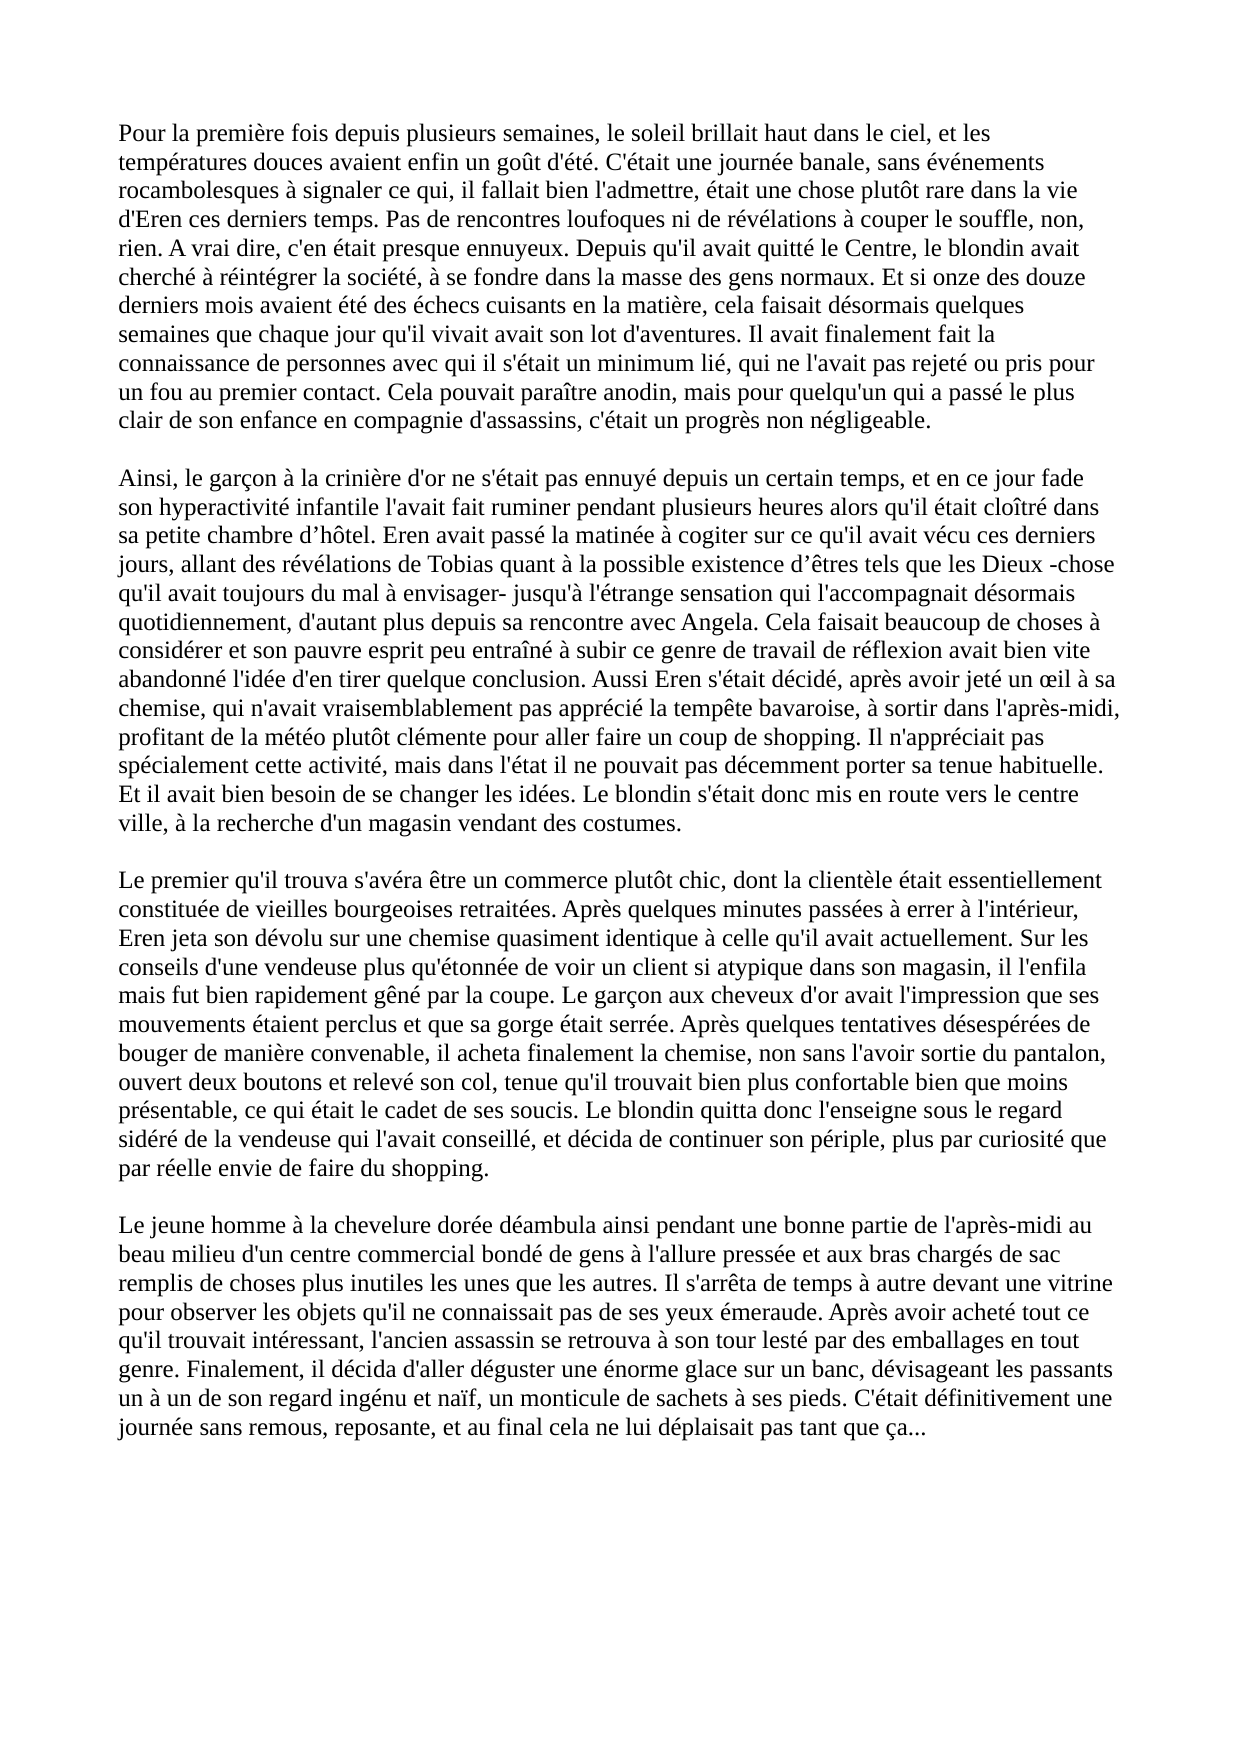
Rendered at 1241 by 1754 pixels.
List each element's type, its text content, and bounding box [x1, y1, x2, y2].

text Pour la première fois depuis plusieurs semaines, le soleil brillait haut dans le ciel, et les températures douces avaient enfin un goût d'été. C'était une journée banale, sans événements rocambolesques à signaler ce qui, il fallait bien l'admettre, était une chose plutôt rare dans la vie d'Eren ces derniers temps. Pas de rencontres loufoques ni de révélations à couper le souffle, non, rien. A vrai dire, c'en était presque ennuyeux. Depuis qu'il avait quitté le Centre, le blondin avait cherché à réintégrer la société, à se fondre dans la masse des gens normaux. Et si onze des douze derniers mois avaient été des échecs cuisants en la matière, cela faisait désormais quelques semaines que chaque jour qu'il vivait avait son lot d'aventures. Il avait finalement fait la connaissance de personnes avec qui il s'était un minimum lié, qui ne l'avait pas rejeté ou pris pour un fou au premier contact. Cela pouvait paraître anodin, mais pour quelqu'un qui a passé le plus clair de son enfance en compagnie d'assassins, c'était un progrès non négligeable. Ainsi, le garçon à la crinière d'or ne s'était pas ennuyé depuis un certain temps, et en ce jour fade son hyperactivité infantile l'avait fait ruminer pendant plusieurs heures alors qu'il était cloîtré dans sa petite chambre d’hôtel. Eren avait passé la matinée à cogiter sur ce qu'il avait vécu ces derniers jours, allant des révélations de Tobias quant à la possible existence d’êtres tels que les Dieux -chose qu'il avait toujours du mal à envisager- jusqu'à l'étrange sensation qui l'accompagnait désormais quotidiennement, d'autant plus depuis sa rencontre avec Angela. Cela faisait beaucoup de choses à considérer et son pauvre esprit peu entraîné à subir ce genre de travail de réflexion avait bien vite abandonné l'idée d'en tirer quelque conclusion. Aussi Eren s'était décidé, après avoir jeté un œil à sa chemise, qui n'avait vraisemblablement pas apprécié la tempête bavaroise, à sortir dans l'après-midi, profitant de la météo plutôt clémente pour aller faire un coup de shopping. Il n'appréciait pas spécialement cette activité, mais dans l'état il ne pouvait pas décemment porter sa tenue habituelle. Et il avait bien besoin de se changer les idées. Le blondin s'était donc mis en route vers le centre ville, à la recherche d'un magasin vendant des costumes. Le premier qu'il trouva s'avéra être un commerce plutôt chic, dont la clientèle était essentiellement constituée de vieilles bourgeoises retraitées. Après quelques minutes passées à errer à l'intérieur, Eren jeta son dévolu sur une chemise quasiment identique à celle qu'il avait actuellement. Sur les conseils d'une vendeuse plus qu'étonnée de voir un client si atypique dans son magasin, il l'enfila mais fut bien rapidement gêné par la coupe. Le garçon aux cheveux d'or avait l'impression que ses mouvements étaient perclus et que sa gorge était serrée. Après quelques tentatives désespérées de bouger de manière convenable, il acheta finalement la chemise, non sans l'avoir sortie du pantalon, ouvert deux boutons et relevé son col, tenue qu'il trouvait bien plus confortable bien que moins présentable, ce qui était le cadet de ses soucis. Le blondin quitta donc l'enseigne sous le regard sidéré de la vendeuse qui l'avait conseillé, et décida de continuer son périple, plus par curiosité que par réelle envie de faire du shopping. Le jeune homme à la chevelure dorée déambula ainsi pendant une bonne partie de l'après-midi au beau milieu d'un centre commercial bondé de gens à l'allure pressée et aux bras chargés de sac remplis de choses plus inutiles les unes que les autres. Il s'arrêta de temps à autre devant une vitrine pour observer les objets qu'il ne connaissait pas de ses yeux émeraude. Après avoir acheté tout ce qu'il trouvait intéressant, l'ancien assassin se retrouva à son tour lesté par des emballages en tout genre. Finalement, il décida d'aller déguster une énorme glace sur un banc, dévisageant les passants un à un de son regard ingénu et naïf, un monticule de sachets à ses pieds. C'était définitivement une journée sans remous, reposante, et au final cela ne lui déplaisait pas tant que ça... [118, 118, 1122, 1441]
